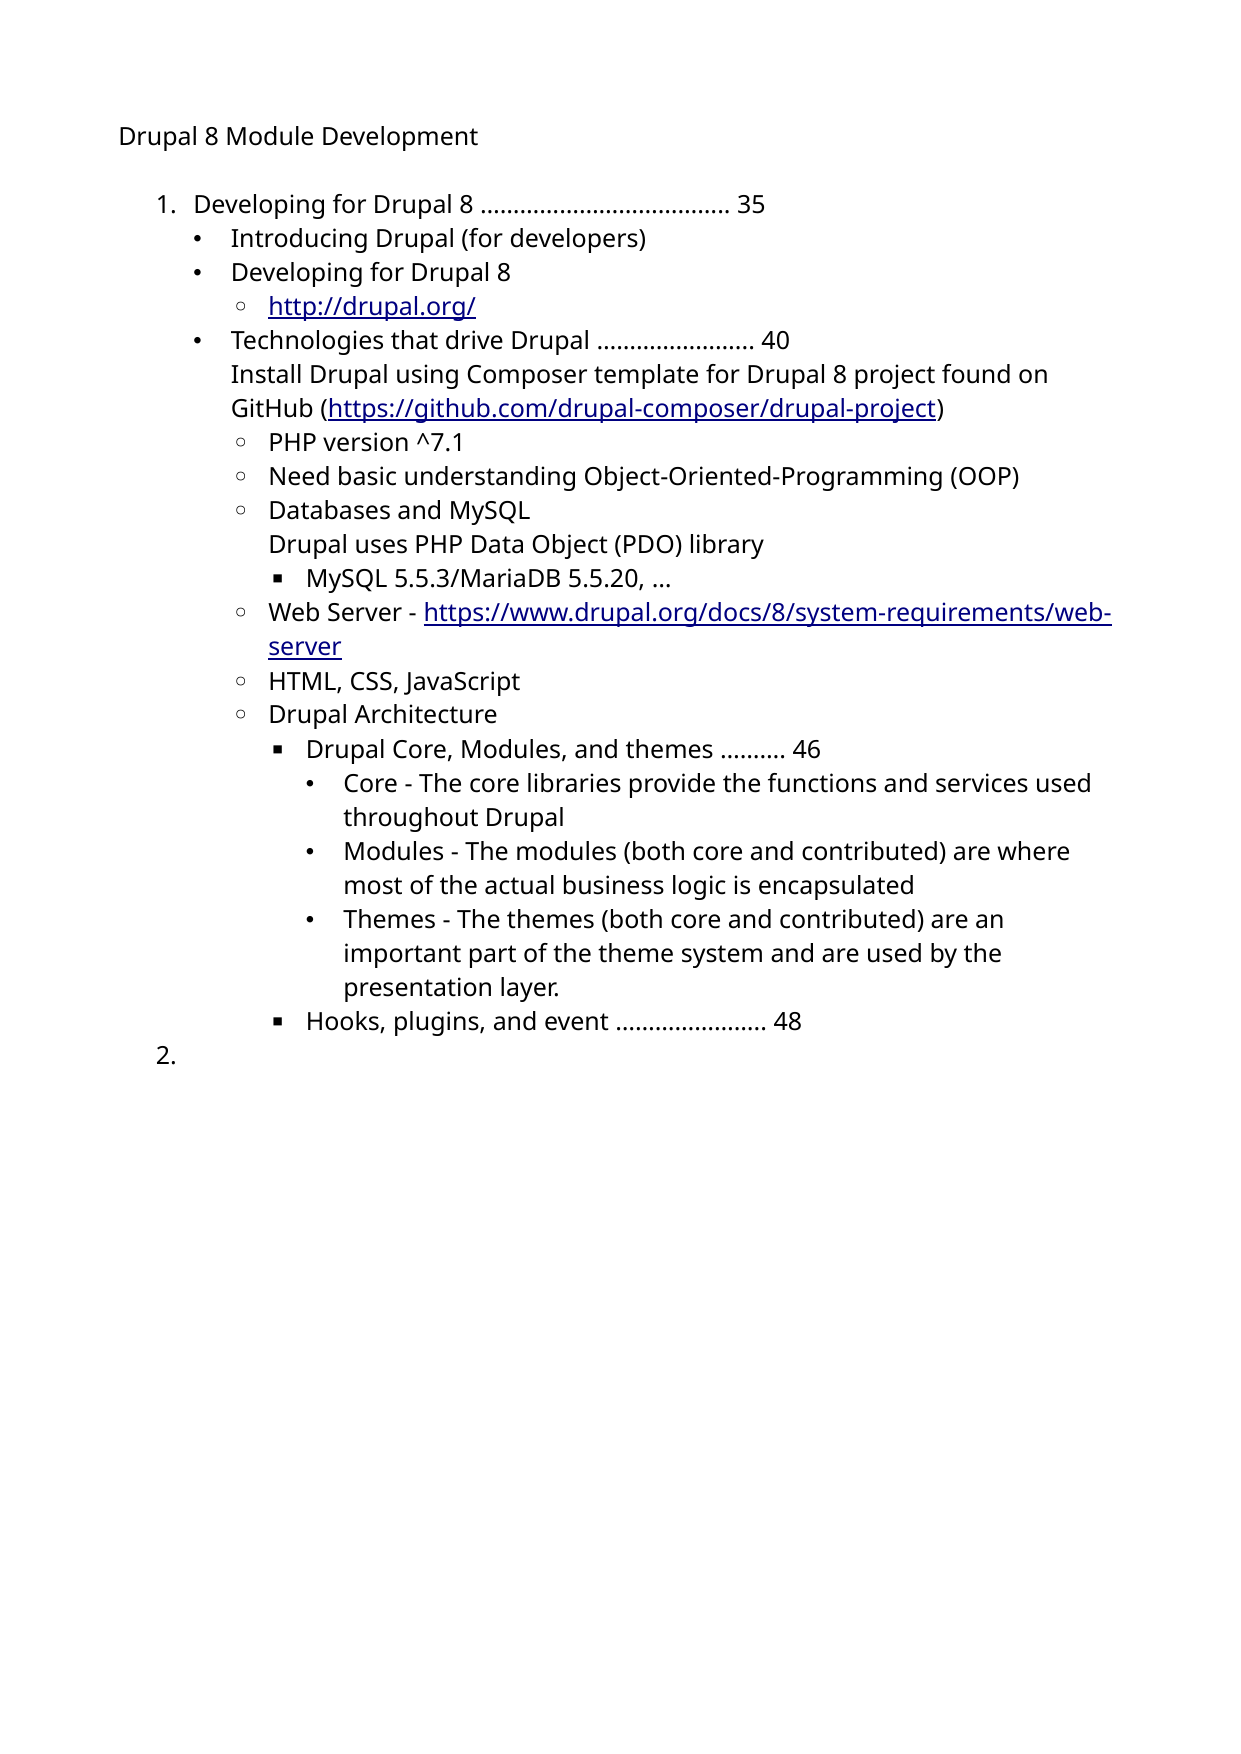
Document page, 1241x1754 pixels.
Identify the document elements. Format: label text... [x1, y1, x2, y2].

list Core - The core libraries provide the functions and services used throughout Drupal [306, 765, 1122, 833]
list Modules - The modules (both core and contributed) are where most of the actual business logic is encapsulated [306, 833, 1122, 902]
list Drupal Core, Modules, and themes ………. 46 [268, 731, 1122, 765]
list PHP version ^7.1 [231, 425, 1122, 459]
list Install Drupal using Composer template for Drupal 8 project found on GitHub (https://github.com/drupal-composer/drupal-project) [193, 357, 1122, 425]
list Developing for Drupal 8 [193, 254, 1122, 288]
list HTML, CSS, JavaScript [231, 663, 1122, 697]
list Themes - The themes (both core and contributed) are an important part of the theme system and are used by the presentation layer. [306, 902, 1122, 1004]
list Drupal Architecture [231, 697, 1122, 731]
list http://drupal.org/ [231, 288, 1122, 322]
list Web Server - https://www.drupal.org/docs/8/system-requirements/web-server [231, 595, 1122, 663]
list Introducing Drupal (for developers) [193, 220, 1122, 254]
text Drupal 8 Module Development [118, 118, 1122, 152]
list MySQL 5.5.3/MariaDB 5.5.20, … [268, 561, 1122, 595]
list Technologies that drive Drupal …………………... 40 [193, 322, 1122, 357]
list Developing for Drupal 8 ……………………………….. 35 [156, 186, 1122, 220]
list Databases and MySQL [231, 493, 1122, 527]
list Hooks, plugins, and event ………………….. 48 [268, 1004, 1122, 1038]
list Need basic understanding Object-Oriented-Programming (OOP) [231, 459, 1122, 493]
list Drupal uses PHP Data Object (PDO) library [231, 527, 1122, 561]
